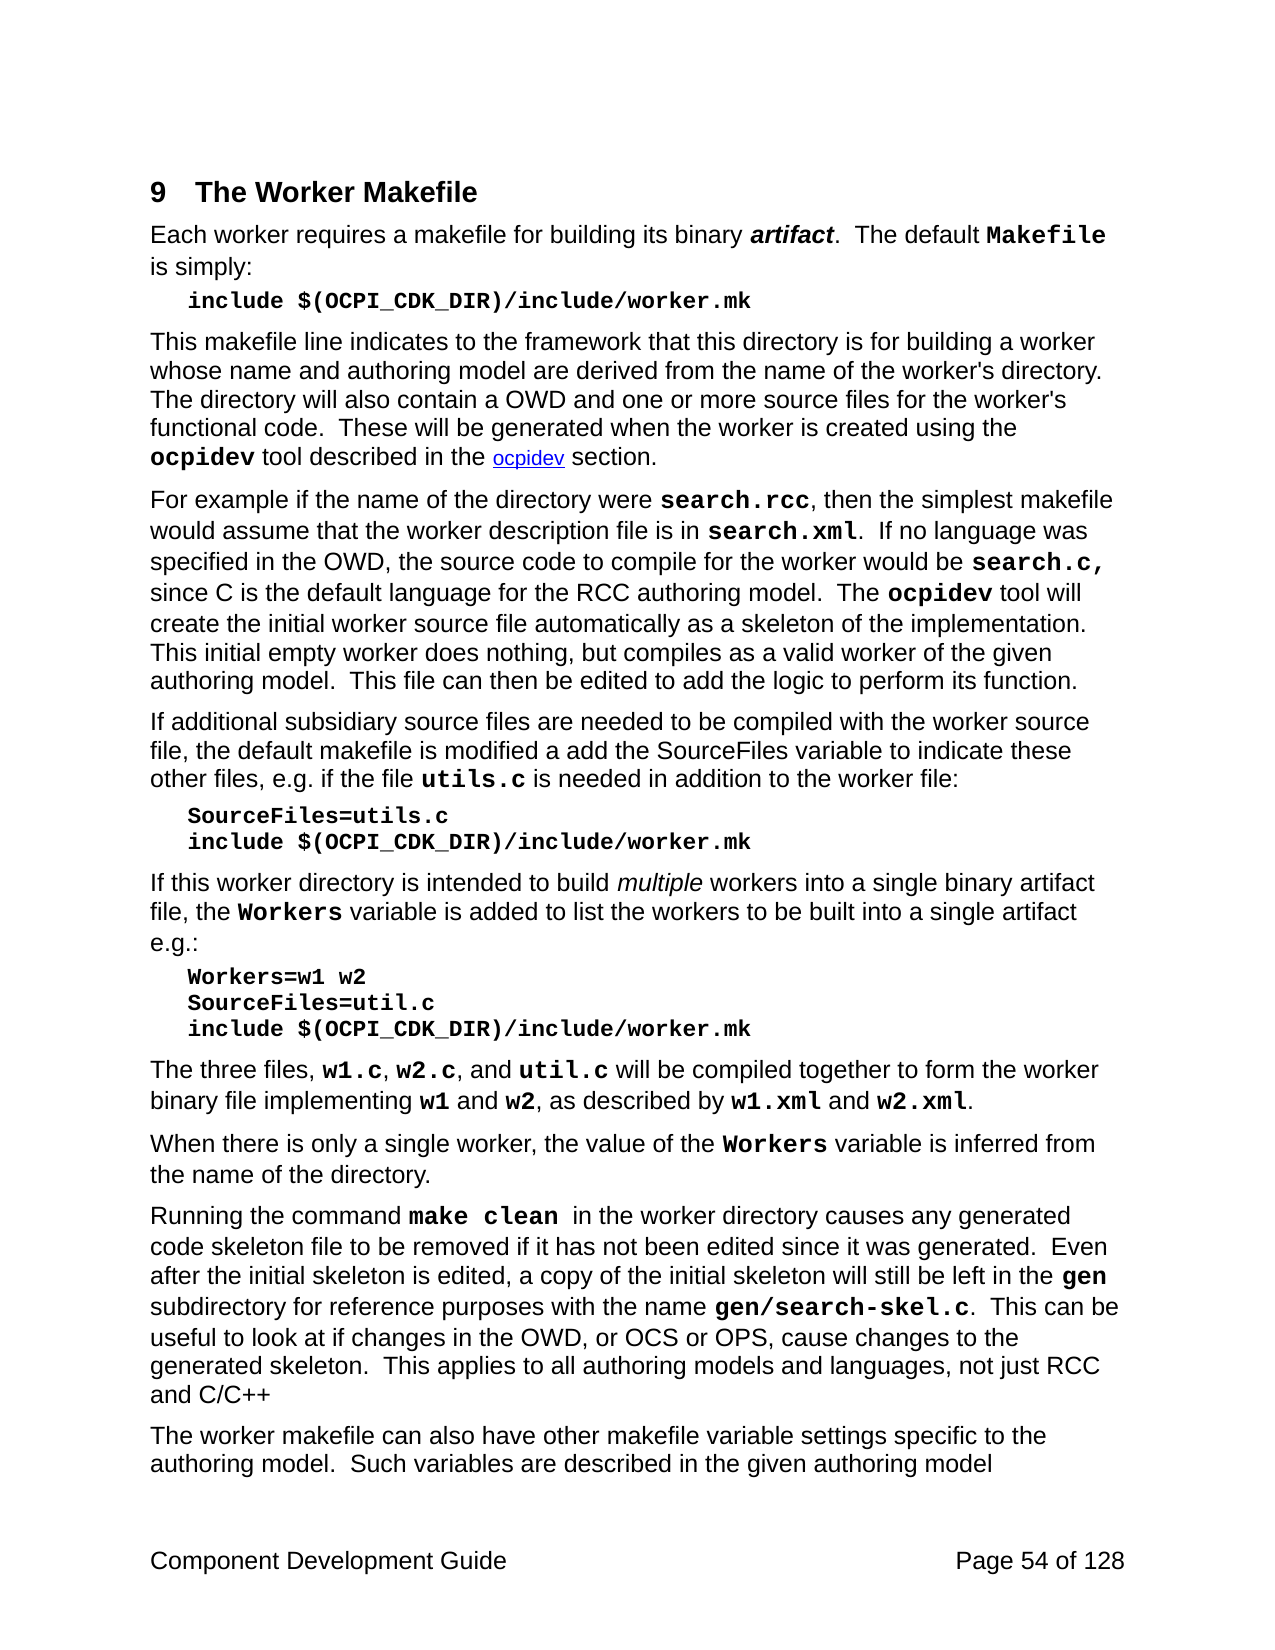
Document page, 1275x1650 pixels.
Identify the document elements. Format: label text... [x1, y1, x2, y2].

text Workers=w1 w2 SourceFiles=util.c include $(OCPI_CDK_DIR)/include/worker.mk [187, 966, 1125, 1043]
subtitle The Worker Makefile [150, 175, 1125, 208]
text The three files, w1.c, w2.c, and util.c will be compiled together to form the worker binary file implementing w1 and w2, as described by w1.xml and w2.xml. [150, 1055, 1125, 1117]
text The worker makefile can also have other makefile variable settings specific to the authoring model. Such variables are described in the given authoring model [150, 1421, 1125, 1478]
text SourceFiles=utils.c include $(OCPI_CDK_DIR)/include/worker.mk [187, 804, 1125, 856]
text When there is only a single worker, the value of the Workers variable is inferred from the name of the directory. [150, 1129, 1125, 1189]
text This makefile line indicates to the framework that this directory is for building a worker whose name and authoring model are derived from the name of the worker's directory. The directory will also contain a OWD and one or more source files for the worker's functional code. These will be generated when the worker is created using the ocpidev tool described in the ocpidev section. [150, 327, 1125, 473]
text Running the command make clean in the worker directory causes any generated code skeleton file to be removed if it has not been edited since it was generated. Even after the initial skeleton is edited, a copy of the initial skeleton will still be left in the gen subdirectory for reference purposes with the name gen/search-skel.c. This can be useful to look at if changes in the OWD, or OCS or OPS, cause changes to the generated skeleton. This applies to all authoring models and languages, not just RCC and C/C++ [150, 1201, 1125, 1409]
text For example if the name of the directory were search.rcc, then the simplest makefile would assume that the worker description file is in search.xml. If no language was specified in the OWD, the source code to compile for the worker would be search.c, since C is the default language for the RCC authoring model. The ocpidev tool will create the initial worker source file automatically as a skeleton of the implementation. This initial empty worker does nothing, but compiles as a valid worker of the given authoring model. This file can then be edited to add the logic to perform its function. [150, 485, 1125, 695]
text If additional subsidiary source files are needed to be compiled with the worker source file, the default makefile is modified a add the SourceFiles variable to indicate these other files, e.g. if the file utils.c is needed in addition to the worker file: [150, 707, 1125, 795]
text If this worker directory is intended to build multiple workers into a single binary artifact file, the Workers variable is added to list the workers to be built into a single artifact e.g.: [150, 868, 1125, 957]
text include $(OCPI_CDK_DIR)/include/worker.mk [187, 289, 1125, 315]
text Each worker requires a makefile for building its binary artifact. The default Makefile is simply: [150, 221, 1125, 280]
